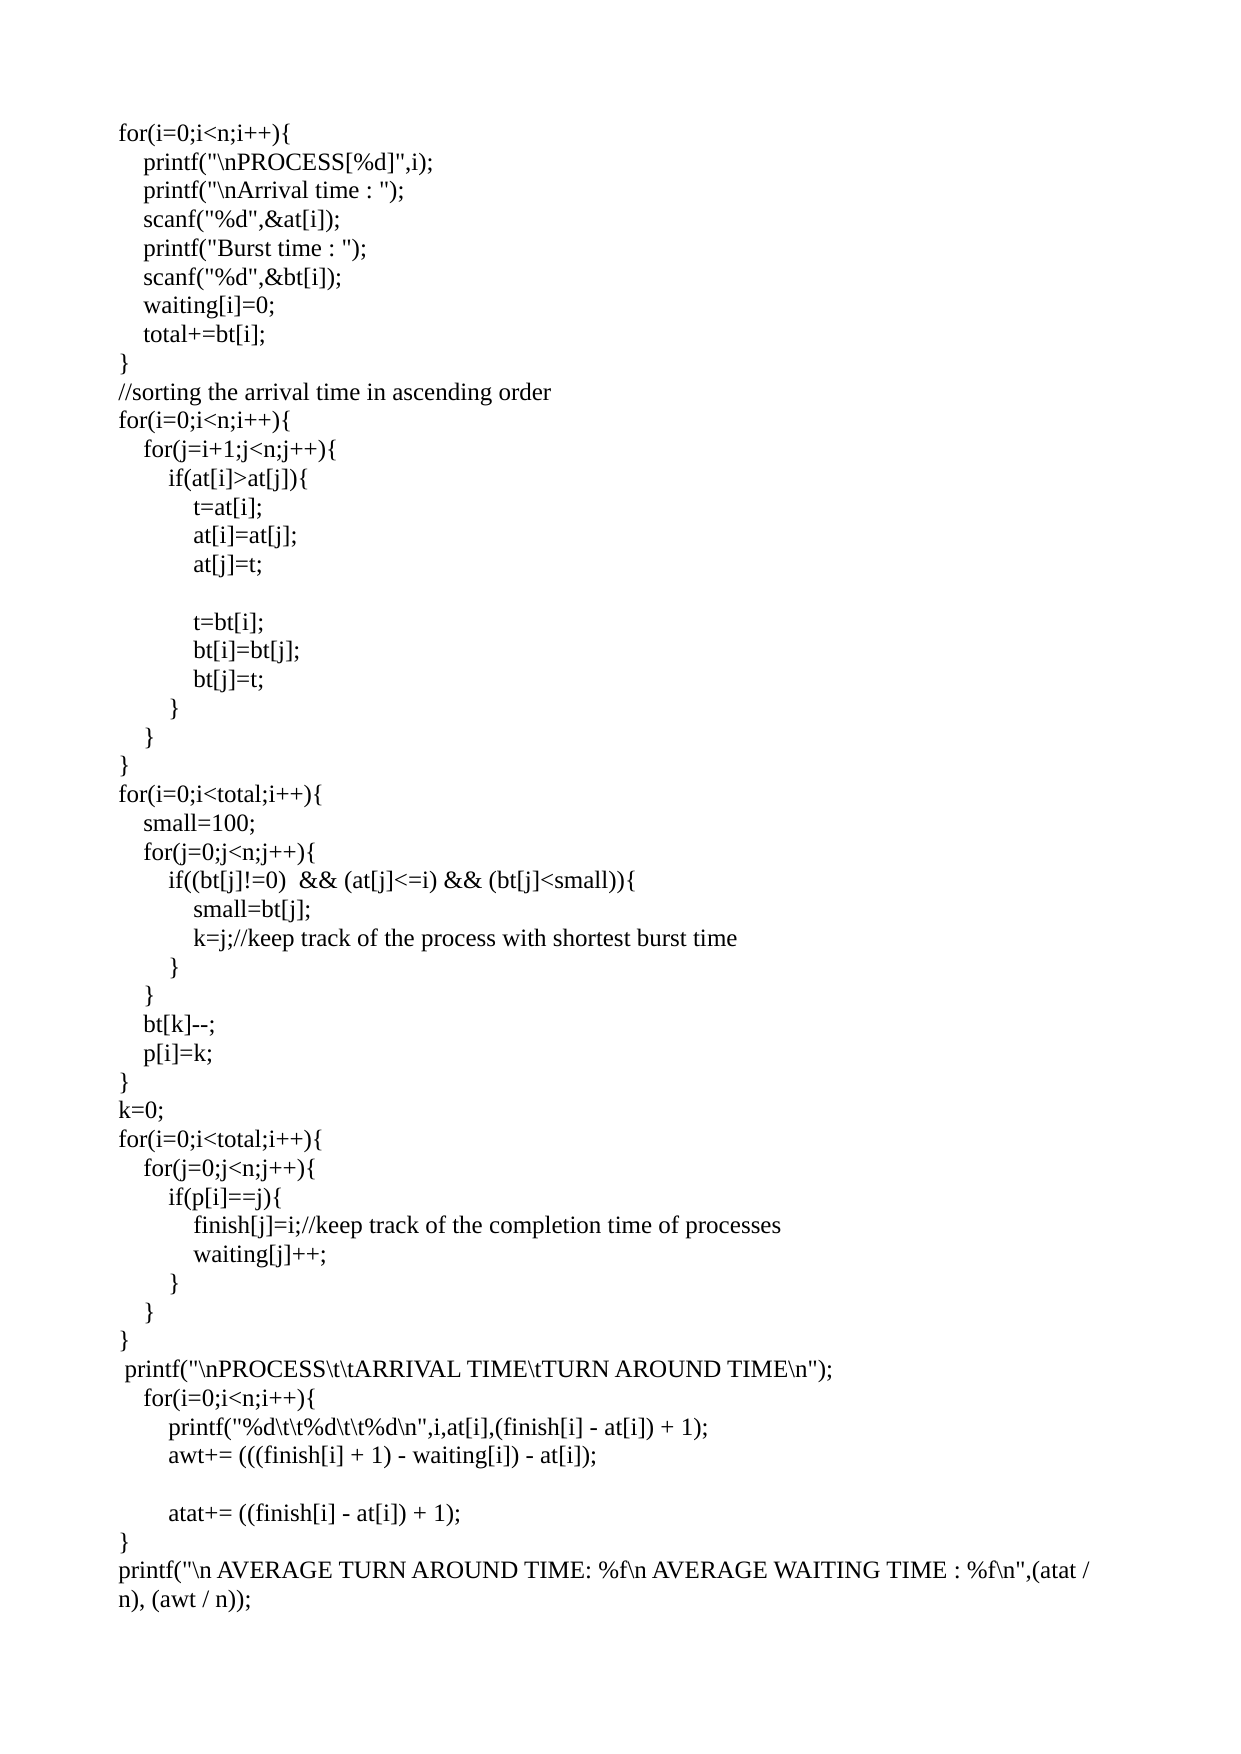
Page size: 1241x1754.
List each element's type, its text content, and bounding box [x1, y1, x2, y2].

text small=100; [118, 808, 1122, 837]
text bt[j]=t; [118, 664, 1122, 693]
text k=j;//keep track of the process with shortest burst time [118, 923, 1122, 952]
text atat+= ((finish[i] - at[i]) + 1); [118, 1498, 1122, 1527]
text } [118, 952, 1122, 981]
text total+=bt[i]; [118, 319, 1122, 348]
text } [118, 348, 1122, 377]
text printf("\n AVERAGE TURN AROUND TIME: %f\n AVERAGE WAITING TIME : %f\n",(atat / n), (awt / n)); [118, 1556, 1122, 1613]
text for(i=0;i<n;i++){ [118, 406, 1122, 434]
text printf("Burst time : "); [118, 233, 1122, 262]
text //sorting the arrival time in ascending order [118, 377, 1122, 406]
text } [118, 981, 1122, 1009]
text awt+= (((finish[i] + 1) - waiting[i]) - at[i]); [118, 1441, 1122, 1469]
text printf("%d\t\t%d\t\t%d\n",i,at[i],(finish[i] - at[i]) + 1); [118, 1412, 1122, 1441]
text k=0; [118, 1096, 1122, 1124]
text } [118, 722, 1122, 751]
text } [118, 1067, 1122, 1096]
text for(i=0;i<total;i++){ [118, 1124, 1122, 1153]
text printf("\nPROCESS\t\tARRIVAL TIME\tTURN AROUND TIME\n"); [118, 1354, 1122, 1383]
text waiting[j]++; [118, 1239, 1122, 1268]
text } [118, 1527, 1122, 1556]
text bt[i]=bt[j]; [118, 636, 1122, 664]
text waiting[i]=0; [118, 291, 1122, 319]
text printf("\nPROCESS[%d]",i); [118, 147, 1122, 176]
text finish[j]=i;//keep track of the completion time of processes [118, 1211, 1122, 1239]
text } [118, 1297, 1122, 1326]
text } [118, 1326, 1122, 1354]
text at[i]=at[j]; [118, 521, 1122, 549]
text for(i=0;i<total;i++){ [118, 779, 1122, 808]
text } [118, 1268, 1122, 1297]
text } [118, 751, 1122, 779]
text t=bt[i]; [118, 607, 1122, 636]
text } [118, 693, 1122, 722]
text for(i=0;i<n;i++){ [118, 118, 1122, 147]
text for(i=0;i<n;i++){ [118, 1383, 1122, 1412]
text if(at[i]>at[j]){ [118, 463, 1122, 492]
text p[i]=k; [118, 1038, 1122, 1067]
text scanf("%d",&bt[i]); [118, 262, 1122, 291]
text at[j]=t; [118, 549, 1122, 578]
text for(j=i+1;j<n;j++){ [118, 434, 1122, 463]
text printf("\nArrival time : "); [118, 176, 1122, 204]
text bt[k]--; [118, 1009, 1122, 1038]
text t=at[i]; [118, 492, 1122, 521]
text for(j=0;j<n;j++){ [118, 1153, 1122, 1182]
text if(p[i]==j){ [118, 1182, 1122, 1211]
text small=bt[j]; [118, 894, 1122, 923]
text scanf("%d",&at[i]); [118, 204, 1122, 233]
text for(j=0;j<n;j++){ [118, 837, 1122, 866]
text if((bt[j]!=0) && (at[j]<=i) && (bt[j]<small)){ [118, 866, 1122, 894]
